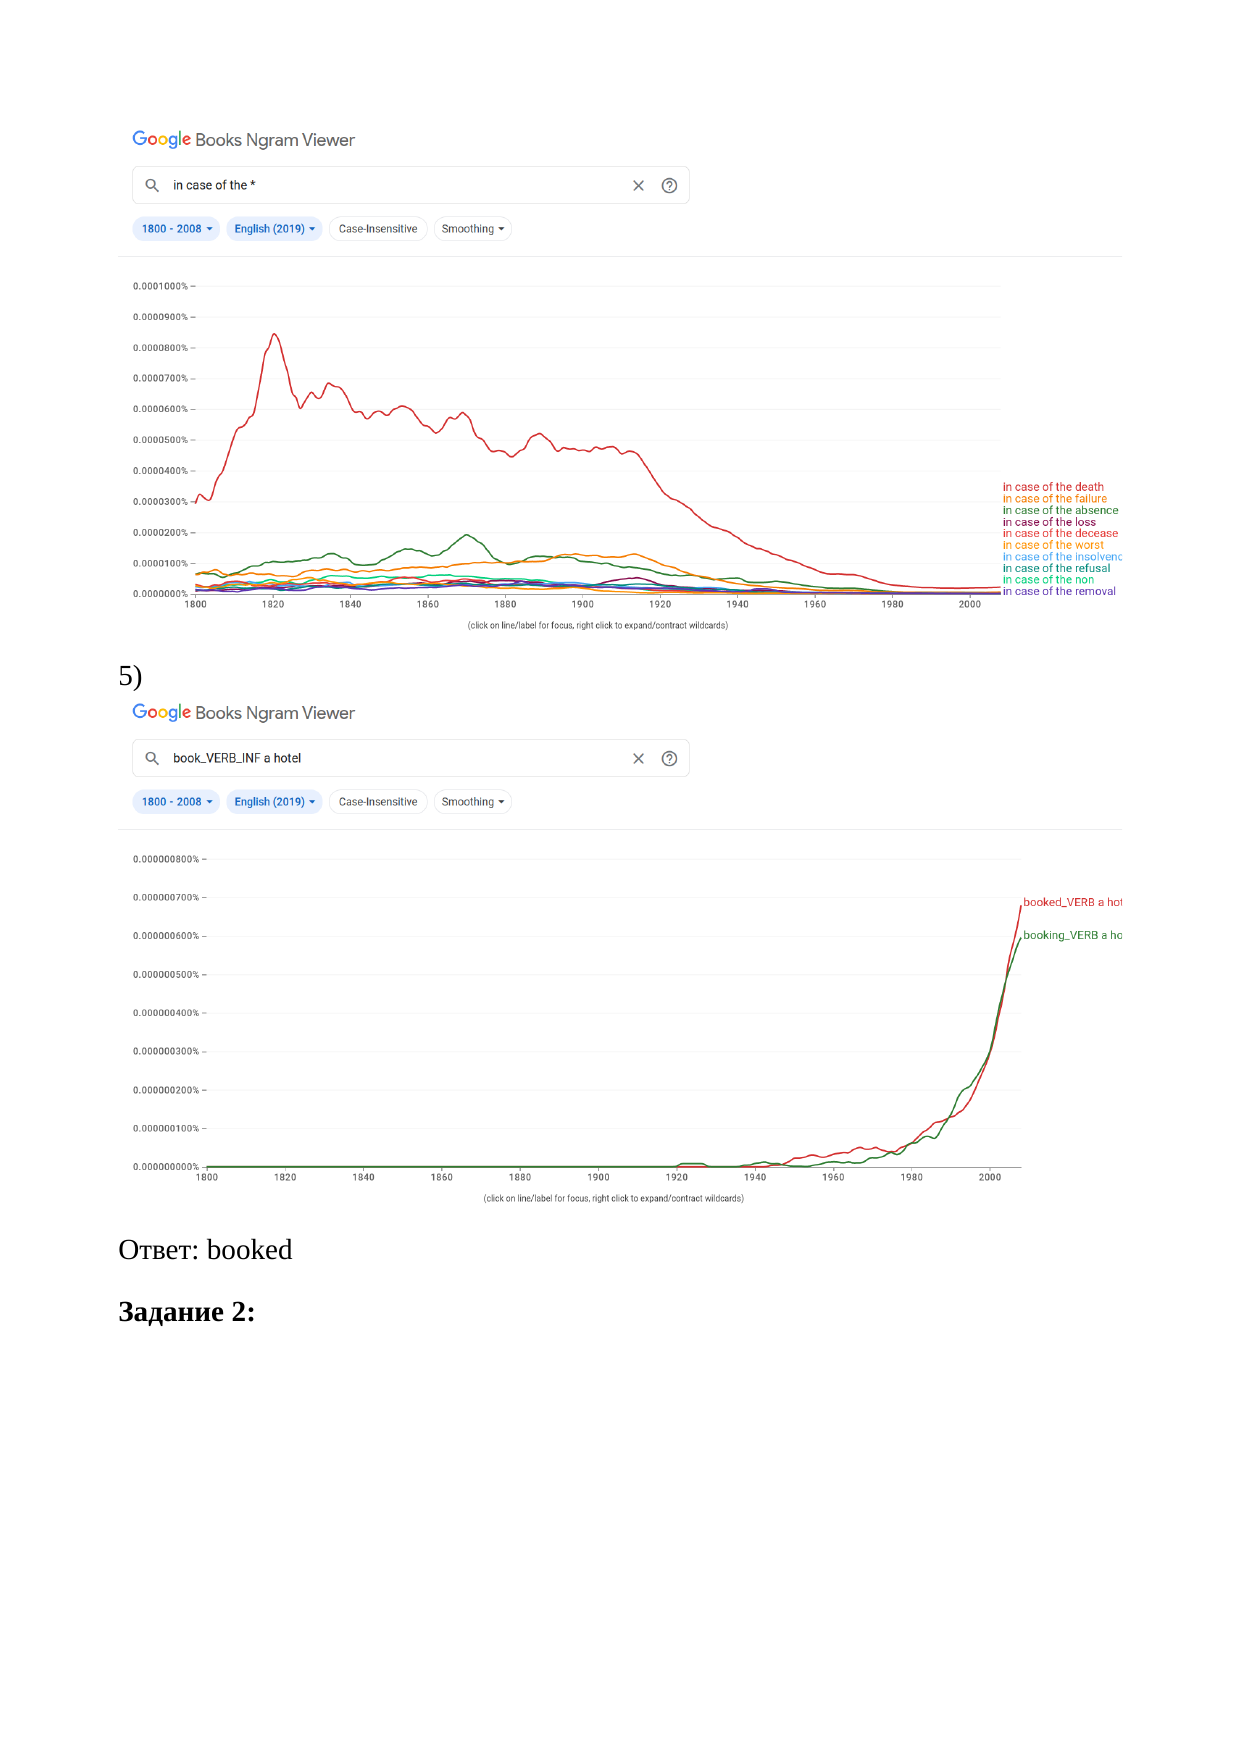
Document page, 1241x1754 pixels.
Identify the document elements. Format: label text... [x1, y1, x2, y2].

text 5) [118, 659, 1122, 691]
text Задание 2: [118, 1294, 1122, 1328]
text Ответ: booked [118, 1232, 1122, 1266]
picture [118, 691, 1123, 1232]
picture [118, 118, 1123, 659]
